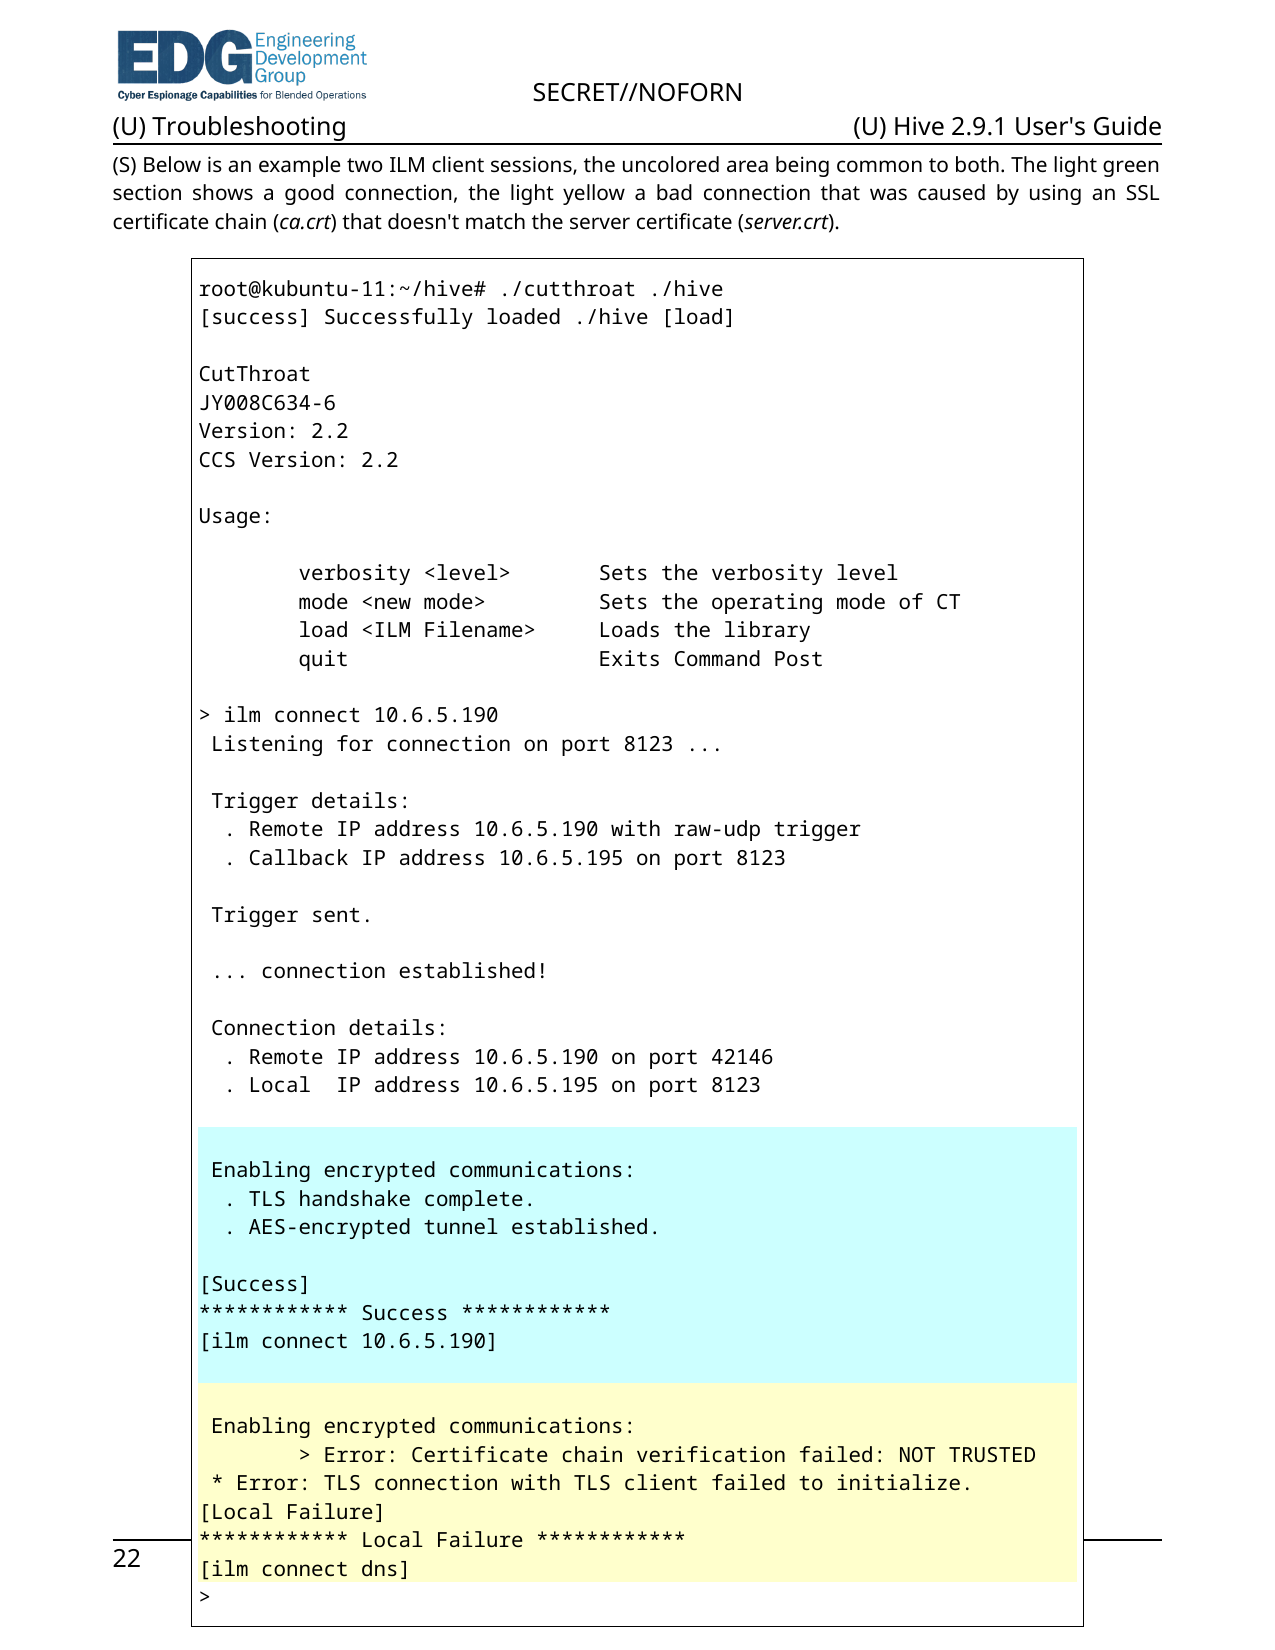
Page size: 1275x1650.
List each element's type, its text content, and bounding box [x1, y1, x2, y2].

text Trigger sent. [198, 900, 1077, 928]
text . Callback IP address 10.6.5.195 on port 8123 [198, 843, 1077, 871]
text Usage: [198, 502, 1077, 530]
text > ilm connect 10.6.5.190 [198, 701, 1077, 729]
text Listening for connection on port 8123 ... [198, 729, 1077, 757]
text verbosity <level> Sets the verbosity level [198, 558, 1077, 587]
text Enabling encrypted communications: [198, 1412, 1077, 1440]
text Enabling encrypted communications: [198, 1156, 1077, 1184]
text [success] Successfully loaded ./hive [load] [198, 302, 1077, 331]
text (S) Below is an example two ILM client sessions, the uncolored area being common to both. The light green section shows a good connection, the light yellow a bad connection that was caused by using an SSL certificate chain (ca.crt) that doesn't match the server certificate (server.crt). [112, 150, 1162, 235]
text . AES-encrypted tunnel established. [198, 1212, 1077, 1241]
text [ilm connect 10.6.5.190] [198, 1326, 1077, 1355]
text Version: 2.2 [198, 416, 1077, 445]
text [ilm connect dns] [198, 1554, 1077, 1582]
text [Success] [198, 1269, 1077, 1298]
text root@kubuntu-11:~/hive# ./cutthroat ./hive [198, 274, 1077, 302]
text Connection details: [198, 1013, 1077, 1042]
text . Remote IP address 10.6.5.190 with raw-udp trigger [198, 814, 1077, 843]
text mode <new mode> Sets the operating mode of CT [198, 587, 1077, 615]
text JY008C634-6 [198, 388, 1077, 416]
text > [198, 1582, 1077, 1611]
text > Error: Certificate chain verification failed: NOT TRUSTED [198, 1440, 1077, 1468]
text [192, 259, 1083, 1626]
text . Remote IP address 10.6.5.190 on port 42146 [198, 1042, 1077, 1070]
text CutThroat [198, 359, 1077, 388]
text Trigger details: [198, 786, 1077, 814]
text [Local Failure] [198, 1497, 1077, 1525]
text CCS Version: 2.2 [198, 445, 1077, 473]
text ************ Local Failure ************ [198, 1525, 1077, 1554]
text load <ILM Filename> Loads the library [198, 615, 1077, 644]
text . TLS handshake complete. [198, 1184, 1077, 1212]
text * Error: TLS connection with TLS client failed to initialize. [198, 1468, 1077, 1497]
text quit Exits Command Post [198, 644, 1077, 672]
text ... connection established! [198, 957, 1077, 985]
text ************ Success ************ [198, 1298, 1077, 1326]
picture [112, 27, 370, 104]
text . Local IP address 10.6.5.195 on port 8123 [198, 1070, 1077, 1099]
